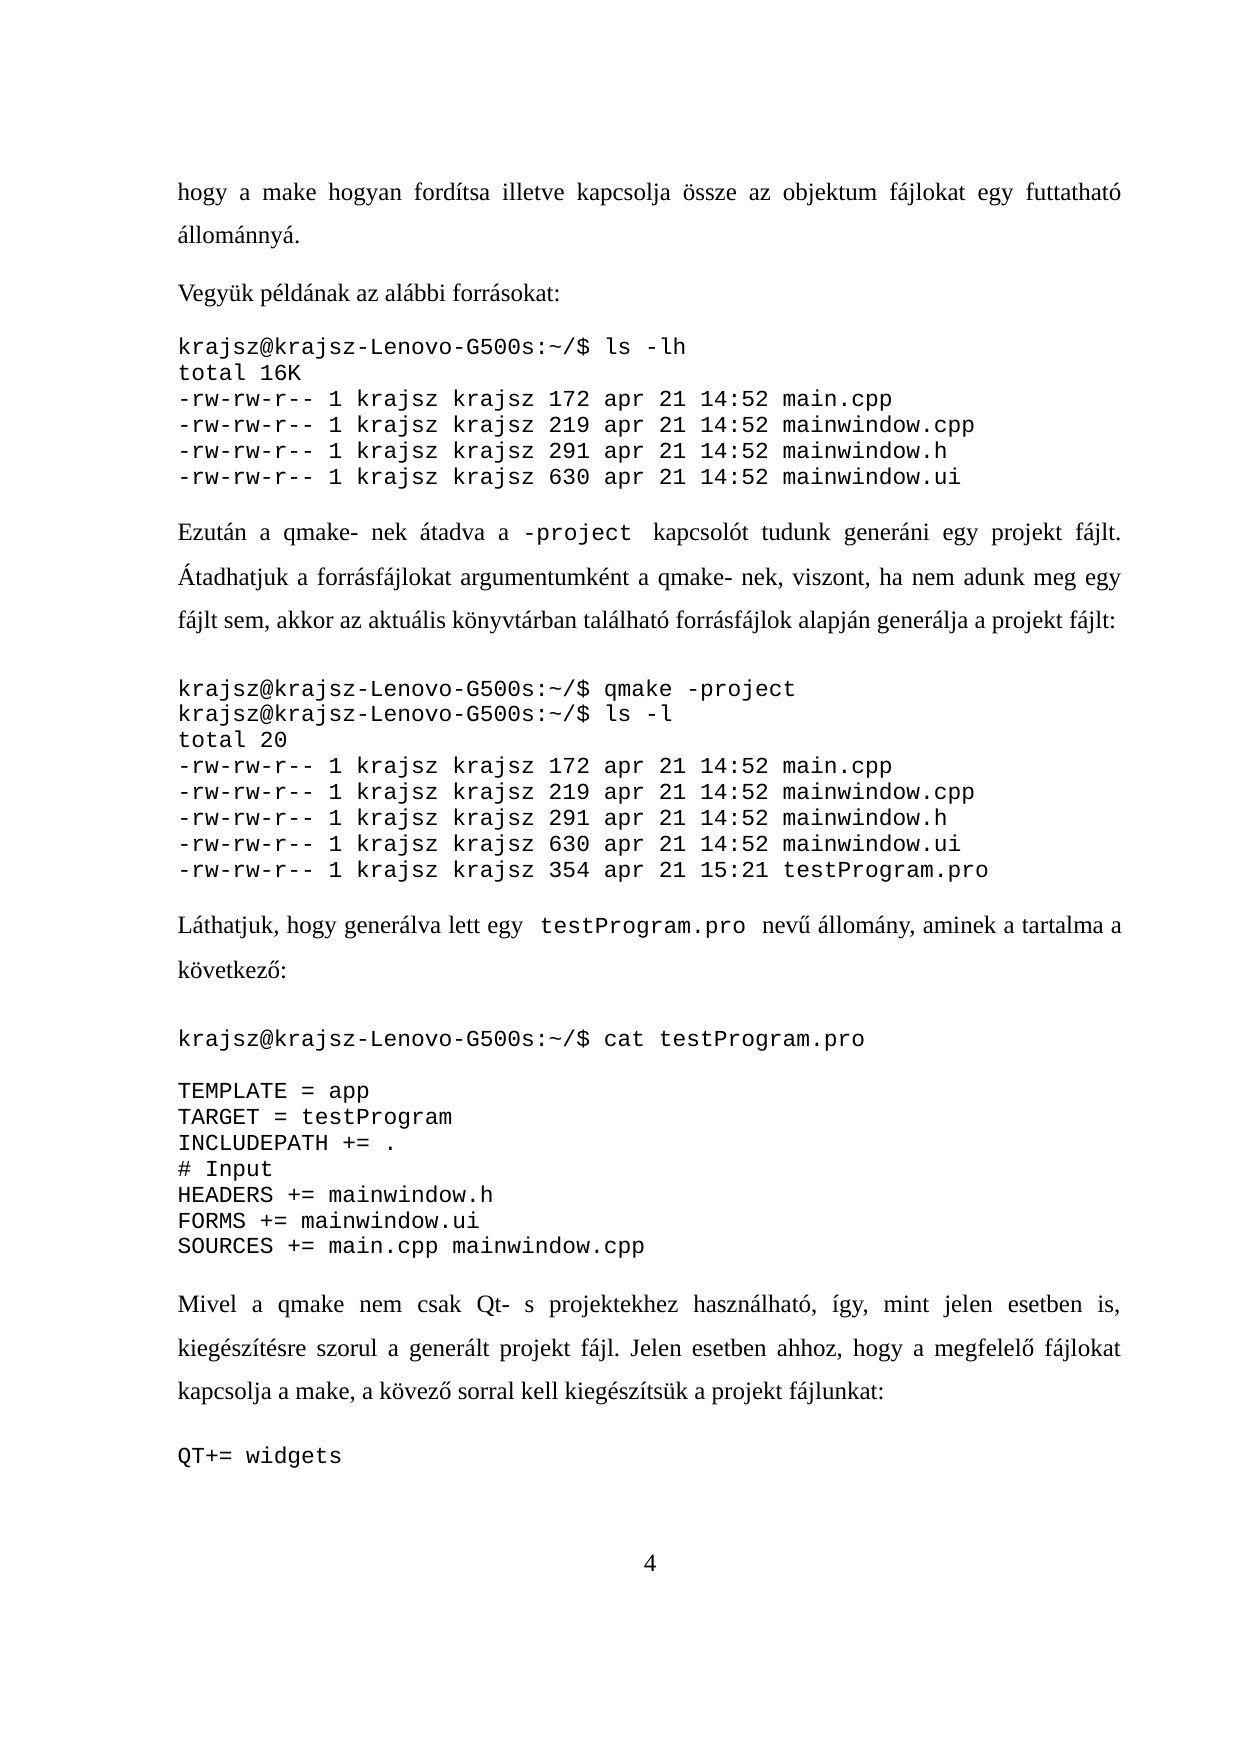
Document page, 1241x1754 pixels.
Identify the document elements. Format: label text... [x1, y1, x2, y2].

text krajsz@krajsz-Lenovo-G500s:~/$ cat testProgram.pro [177, 1027, 1122, 1053]
text INCLUDEPATH += . [177, 1131, 1122, 1157]
text Vegyük példának az alábbi forrásokat: [177, 278, 1122, 307]
text -rw-rw-r-- 1 krajsz krajsz 291 apr 21 14:52 mainwindow.h [177, 439, 1122, 465]
text TEMPLATE = app [177, 1079, 1122, 1105]
text krajsz@krajsz-Lenovo-G500s:~/$ ls -l [177, 703, 1122, 729]
text QT+= widgets [177, 1445, 1122, 1471]
text hogy a make hogyan fordítsa illetve kapcsolja össze az objektum fájlokat egy futtatható állománnyá. [177, 177, 1122, 249]
text # Input [177, 1157, 1122, 1183]
text -rw-rw-r-- 1 krajsz krajsz 630 apr 21 14:52 mainwindow.ui [177, 832, 1122, 858]
text TARGET = testProgram [177, 1105, 1122, 1131]
text Mivel a qmake nem csak Qt- s projektekhez használható, így, mint jelen esetben is, kiegészítésre szorul a generált projekt fájl. Jelen esetben ahhoz, hogy a megfelelő fájlokat kapcsolja a make, a kövező sorral kell kiegészítsük a projekt fájlunkat: [177, 1289, 1122, 1404]
text -rw-rw-r-- 1 krajsz krajsz 172 apr 21 14:52 main.cpp [177, 388, 1122, 413]
text -rw-rw-r-- 1 krajsz krajsz 630 apr 21 14:52 mainwindow.ui [177, 465, 1122, 491]
text -rw-rw-r-- 1 krajsz krajsz 219 apr 21 14:52 mainwindow.cpp [177, 413, 1122, 439]
text total 16K [177, 362, 1122, 388]
text total 20 [177, 729, 1122, 755]
text SOURCES += main.cpp mainwindow.cpp [177, 1235, 1122, 1261]
text krajsz@krajsz-Lenovo-G500s:~/$ ls -lh [177, 336, 1122, 362]
text FORMS += mainwindow.ui [177, 1209, 1122, 1235]
text -rw-rw-r-- 1 krajsz krajsz 291 apr 21 14:52 mainwindow.h [177, 807, 1122, 832]
text -rw-rw-r-- 1 krajsz krajsz 172 apr 21 14:52 main.cpp [177, 755, 1122, 781]
text Ezután a qmake- nek átadva a -project kapcsolót tudunk generáni egy projekt fájlt. Átadhatjuk a forrásfájlokat argumentumként a qmake- nek, viszont, ha nem adunk meg egy fájlt sem, akkor az aktuális könyvtárban található forrásfájlok alapján generálja a projekt fájlt: [177, 517, 1122, 634]
text Láthatjuk, hogy generálva lett egy testProgram.pro nevű állomány, aminek a tartalma a következő: [177, 910, 1122, 984]
text -rw-rw-r-- 1 krajsz krajsz 219 apr 21 14:52 mainwindow.cpp [177, 781, 1122, 807]
text krajsz@krajsz-Lenovo-G500s:~/$ qmake -project [177, 677, 1122, 703]
text HEADERS += mainwindow.h [177, 1183, 1122, 1209]
text -rw-rw-r-- 1 krajsz krajsz 354 apr 21 15:21 testProgram.pro [177, 858, 1122, 884]
